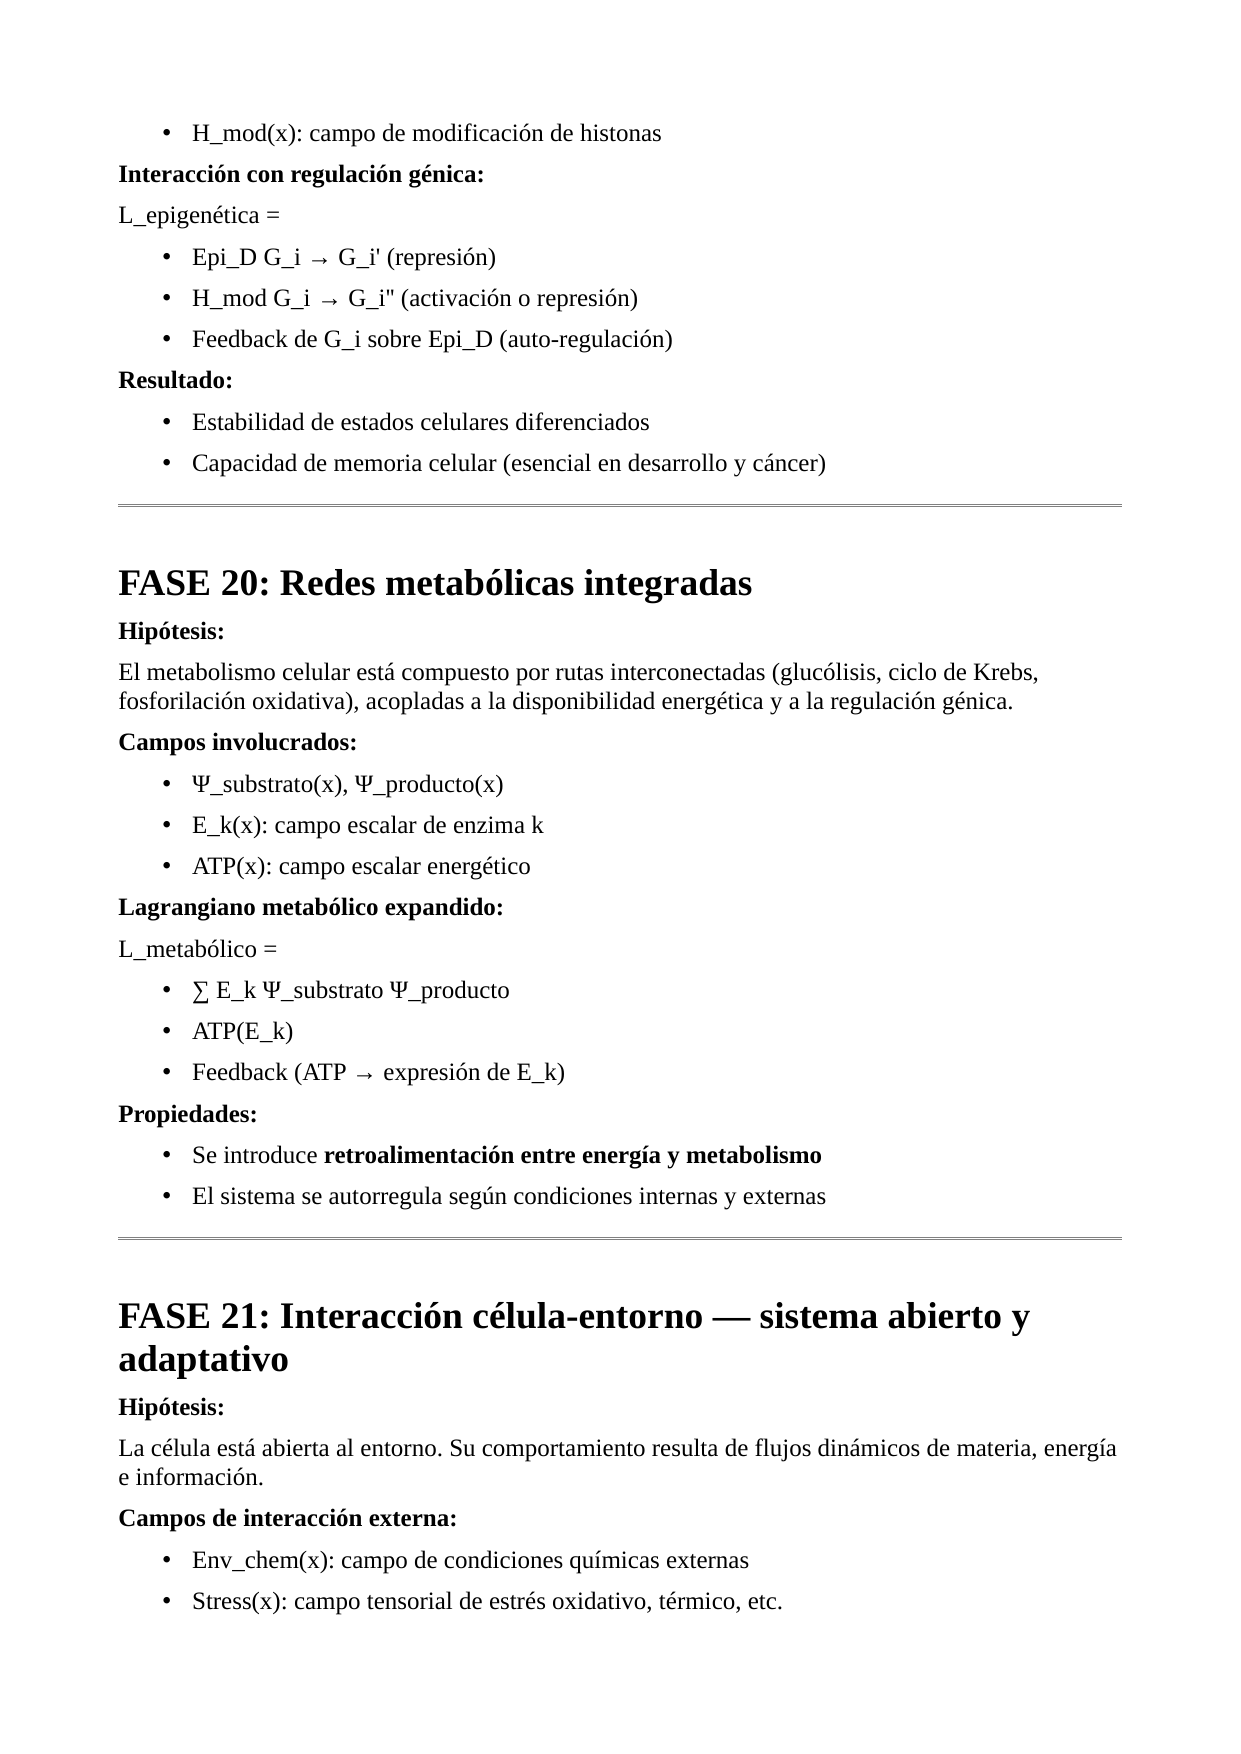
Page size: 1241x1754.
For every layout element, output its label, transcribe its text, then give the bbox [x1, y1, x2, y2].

text Lagrangiano metabólico expandido: [118, 892, 1122, 921]
text L_epigenética = [118, 201, 1122, 229]
list ATP(E_k) [162, 1016, 1122, 1045]
subtitle FASE 21: Interacción célula-entorno — sistema abierto y adaptativo [118, 1293, 1122, 1380]
list El sistema se autorregula según condiciones internas y externas [162, 1181, 1122, 1210]
text Propiedades: [118, 1099, 1122, 1127]
list H_mod(x): campo de modificación de histonas [162, 118, 1122, 147]
list Estabilidad de estados celulares diferenciados [162, 407, 1122, 436]
list Feedback (ATP → expresión de E_k) [162, 1057, 1122, 1086]
list Env_chem(x): campo de condiciones químicas externas [162, 1545, 1122, 1573]
text Hipótesis: [118, 1392, 1122, 1421]
text Campos de interacción externa: [118, 1503, 1122, 1532]
subtitle FASE 20: Redes metabólicas integradas [118, 561, 1122, 604]
text Campos involucrados: [118, 727, 1122, 756]
text L_metabólico = [118, 934, 1122, 962]
list H_mod G_i → G_i'' (activación o represión) [162, 283, 1122, 312]
list Epi_D G_i → G_i' (represión) [162, 242, 1122, 271]
list Se introduce retroalimentación entre energía y metabolismo [162, 1140, 1122, 1169]
text Interacción con regulación génica: [118, 159, 1122, 188]
list Feedback de G_i sobre Epi_D (auto-regulación) [162, 324, 1122, 353]
list ∑ E_k Ψ_substrato Ψ_producto [162, 975, 1122, 1004]
list Ψ_substrato(x), Ψ_producto(x) [162, 769, 1122, 797]
list ATP(x): campo escalar energético [162, 851, 1122, 880]
text Hipótesis: [118, 616, 1122, 645]
list E_k(x): campo escalar de enzima k [162, 810, 1122, 839]
text El metabolismo celular está compuesto por rutas interconectadas (glucólisis, ciclo de Krebs, fosforilación oxidativa), acopladas a la disponibilidad energética y a la regulación génica. [118, 657, 1122, 715]
text La célula está abierta al entorno. Su comportamiento resulta de flujos dinámicos de materia, energía e información. [118, 1433, 1122, 1491]
text Resultado: [118, 366, 1122, 394]
list Stress(x): campo tensorial de estrés oxidativo, térmico, etc. [162, 1586, 1122, 1615]
list Capacidad de memoria celular (esencial en desarrollo y cáncer) [162, 448, 1122, 477]
